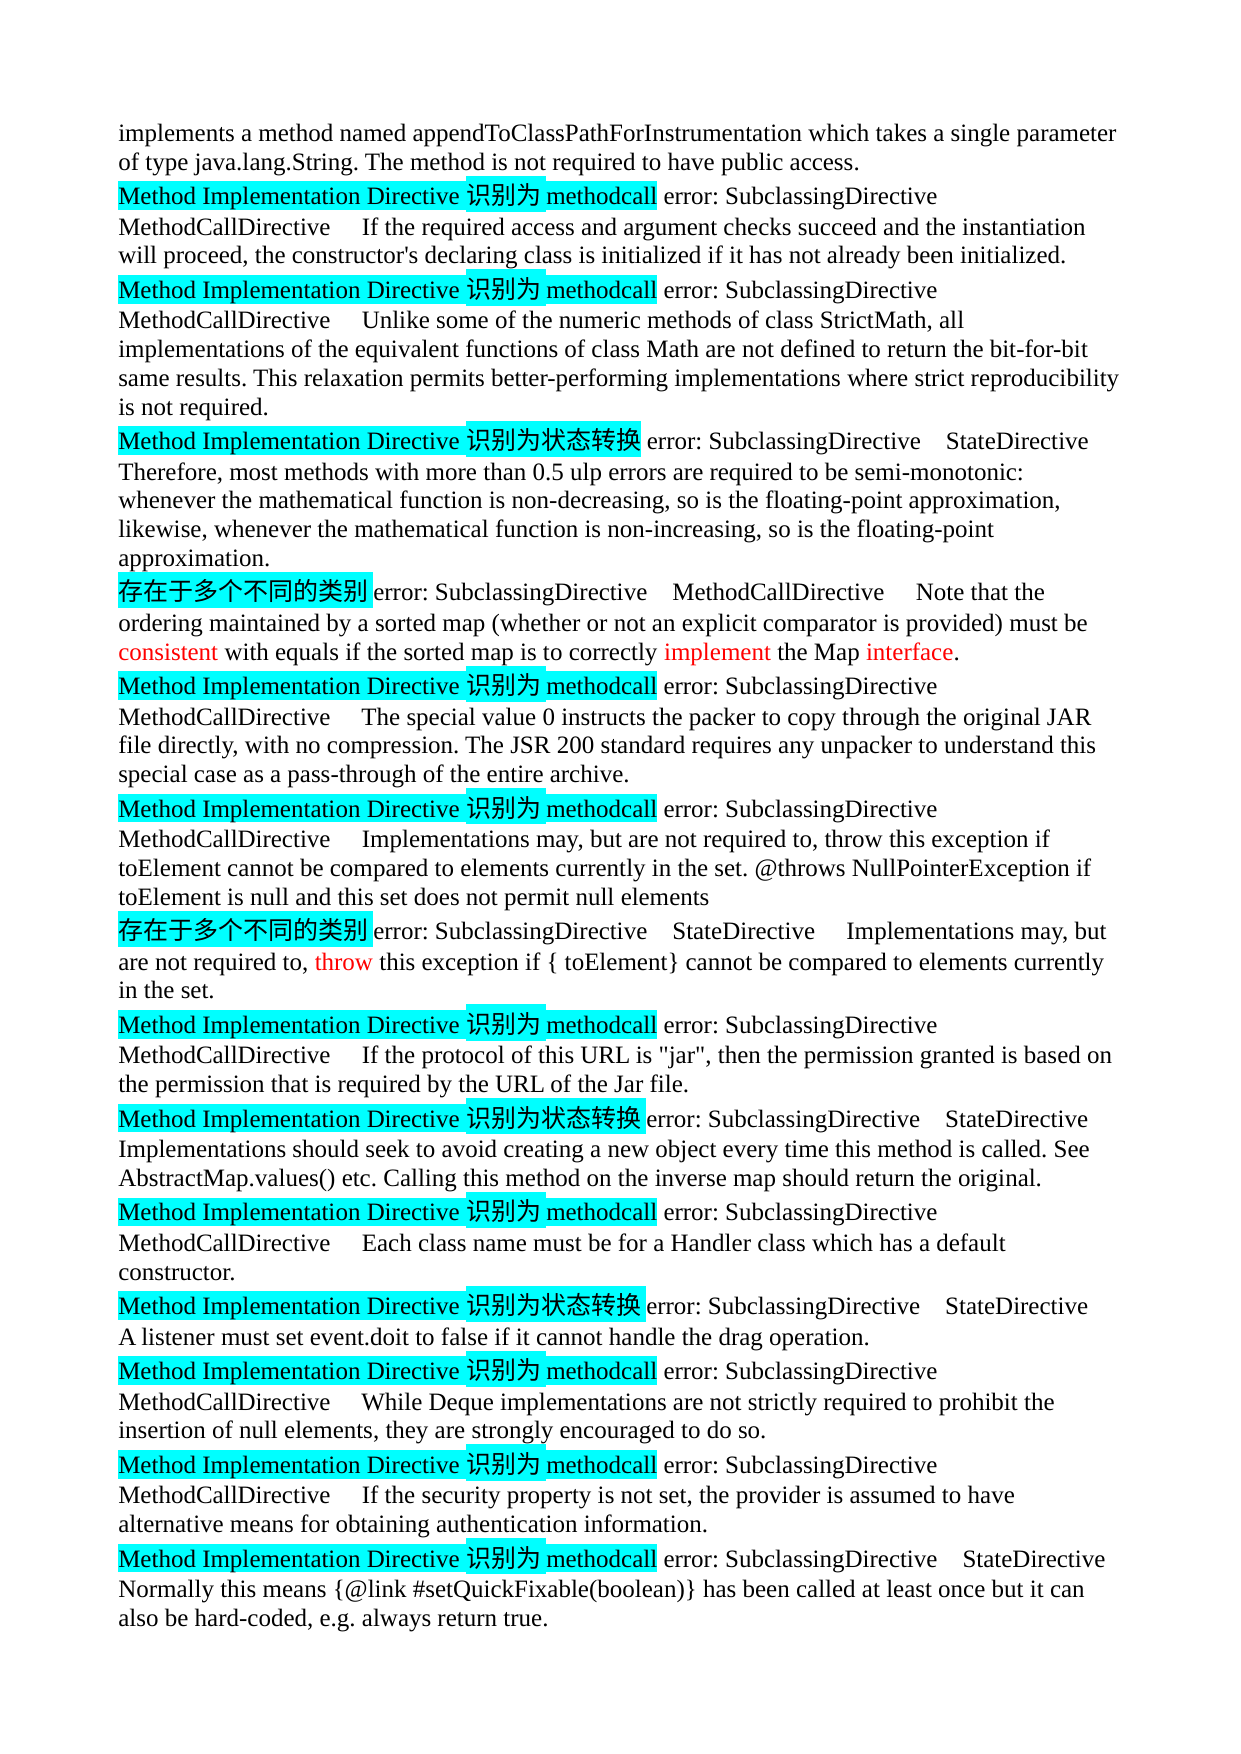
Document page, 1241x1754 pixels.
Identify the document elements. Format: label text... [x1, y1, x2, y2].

text Method Implementation Directive 识别为状态转换error: SubclassingDirective StateDirective A listener must set event.doit to false if it cannot handle the drag operation. [118, 1286, 1122, 1351]
text Method Implementation Directive 识别为methodcall error: SubclassingDirective MethodCallDirective If the security property is not set, the provider is assumed to have alternative means for obtaining authentication information. [118, 1444, 1122, 1538]
text implements a method named appendToClassPathForInstrumentation which takes a single parameter of type java.lang.String. The method is not required to have public access. [118, 118, 1122, 176]
text Method Implementation Directive 识别为methodcall error: SubclassingDirective MethodCallDirective If the required access and argument checks succeed and the instantiation will proceed, the constructor's declaring class is initialized if it has not already been initialized. [118, 176, 1122, 269]
text 存在于多个不同的类别error: SubclassingDirective MethodCallDirective Note that the ordering maintained by a sorted map (whether or not an explicit comparator is provided) must be consistent with equals if the sorted map is to correctly implement the Map interface. [118, 572, 1122, 666]
text Method Implementation Directive 识别为methodcall error: SubclassingDirective MethodCallDirective If the protocol of this URL is "jar", then the permission granted is based on the permission that is required by the URL of the Jar file. [118, 1004, 1122, 1098]
text Method Implementation Directive 识别为methodcall error: SubclassingDirective StateDirective Normally this means {@link #setQuickFixable(boolean)} has been called at least once but it can also be hard-coded, e.g. always return true. [118, 1538, 1122, 1632]
text Method Implementation Directive 识别为methodcall error: SubclassingDirective MethodCallDirective Unlike some of the numeric methods of class StrictMath, all implementations of the equivalent functions of class Math are not defined to return the bit-for-bit same results. This relaxation permits better-performing implementations where strict reproducibility is not required. [118, 269, 1122, 421]
text Method Implementation Directive 识别为状态转换error: SubclassingDirective StateDirective Implementations should seek to avoid creating a new object every time this method is called. See AbstractMap.values() etc. Calling this method on the inverse map should return the original. [118, 1098, 1122, 1192]
text Method Implementation Directive 识别为methodcall error: SubclassingDirective MethodCallDirective While Deque implementations are not strictly required to prohibit the insertion of null elements, they are strongly encouraged to do so. [118, 1351, 1122, 1444]
text 存在于多个不同的类别error: SubclassingDirective StateDirective Implementations may, but are not required to, throw this exception if { toElement} cannot be compared to elements currently in the set. [118, 911, 1122, 1004]
text Method Implementation Directive 识别为methodcall error: SubclassingDirective MethodCallDirective Implementations may, but are not required to, throw this exception if toElement cannot be compared to elements currently in the set. @throws NullPointerException if toElement is null and this set does not permit null elements [118, 788, 1122, 911]
text Method Implementation Directive 识别为methodcall error: SubclassingDirective MethodCallDirective The special value 0 instructs the packer to copy through the original JAR file directly, with no compression. The JSR 200 standard requires any unpacker to understand this special case as a pass-through of the entire archive. [118, 666, 1122, 788]
text Method Implementation Directive 识别为methodcall error: SubclassingDirective MethodCallDirective Each class name must be for a Handler class which has a default constructor. [118, 1192, 1122, 1286]
text Method Implementation Directive 识别为状态转换 error: SubclassingDirective StateDirective Therefore, most methods with more than 0.5 ulp errors are required to be semi-monotonic: whenever the mathematical function is non-decreasing, so is the floating-point approximation, likewise, whenever the mathematical function is non-increasing, so is the floating-point approximation. [118, 421, 1122, 572]
